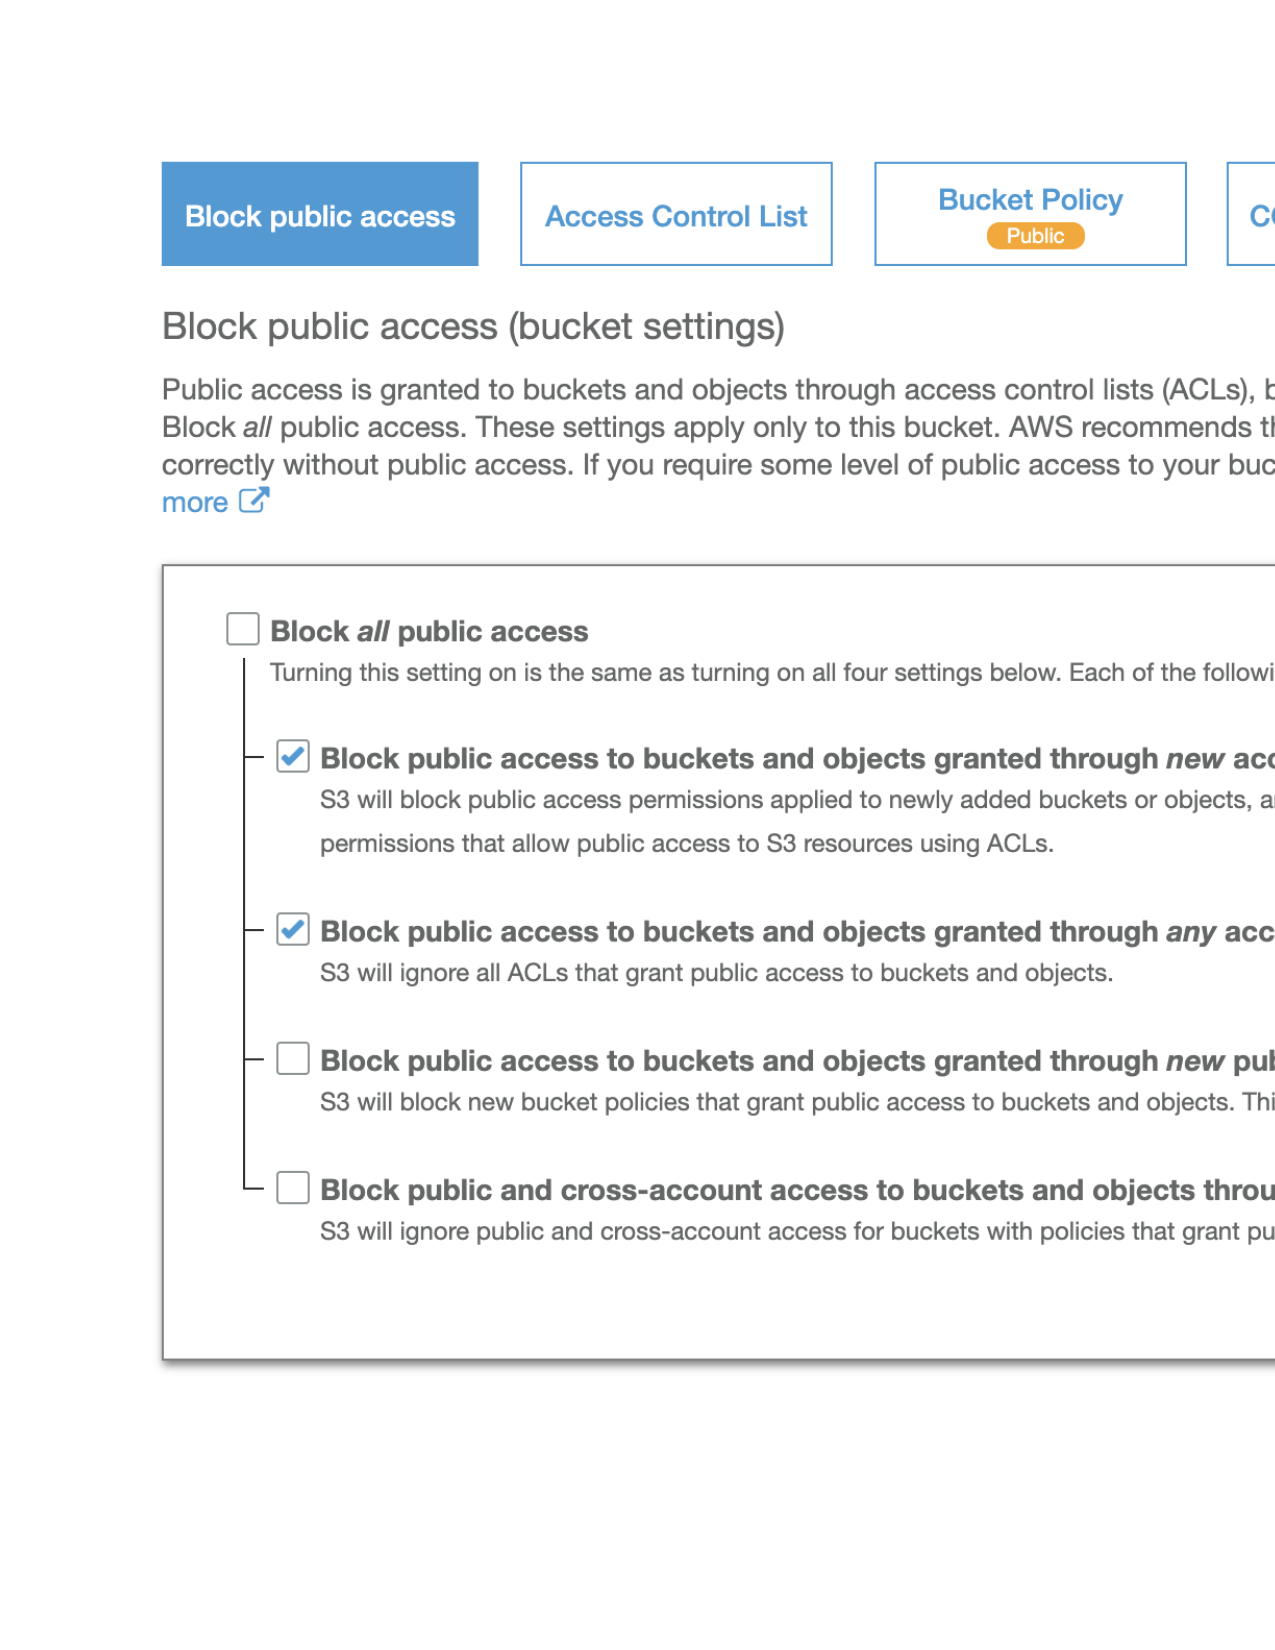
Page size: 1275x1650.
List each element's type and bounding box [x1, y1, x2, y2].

picture [118, 118, 1275, 1394]
